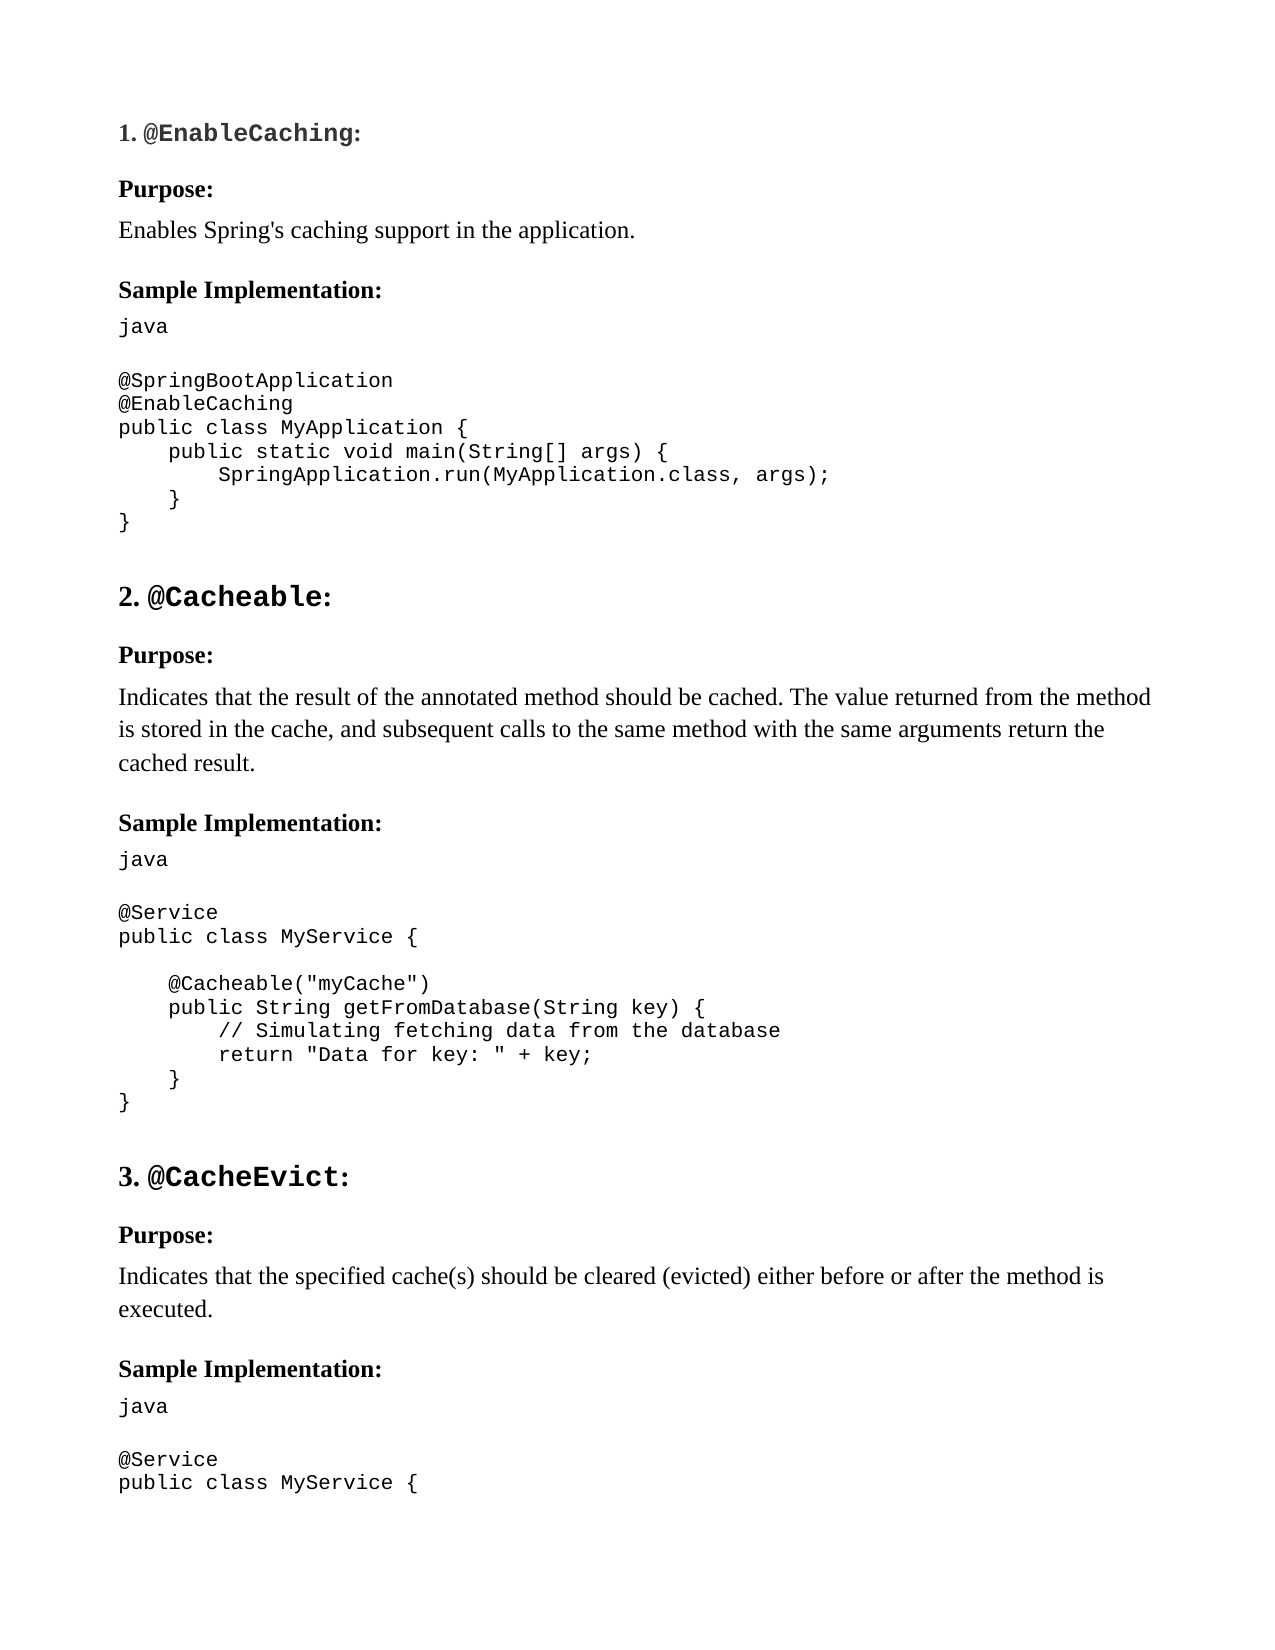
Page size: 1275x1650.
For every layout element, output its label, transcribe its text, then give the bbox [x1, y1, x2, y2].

text } [118, 512, 1157, 535]
text // Simulating fetching data from the database [118, 1020, 1157, 1044]
subtitle Purpose: [118, 174, 1157, 203]
text @SpringBootApplication [118, 370, 1157, 393]
text public class MyService { [118, 1472, 1157, 1496]
text public String getFromDatabase(String key) { [118, 997, 1157, 1020]
text @Cacheable("myCache") [118, 973, 1157, 997]
subtitle Sample Implementation: [118, 1354, 1157, 1383]
text } [118, 1068, 1157, 1091]
text java [118, 849, 1157, 873]
text } [118, 488, 1157, 512]
text return "Data for key: " + key; [118, 1044, 1157, 1068]
text SpringApplication.run(MyApplication.class, args); [118, 464, 1157, 488]
text @EnableCaching [118, 393, 1157, 417]
subtitle 2. @Cacheable: [118, 579, 1157, 615]
subtitle 3. @CacheEvict: [118, 1159, 1157, 1195]
subtitle 1. @EnableCaching: [118, 118, 1157, 149]
text @Service [118, 902, 1157, 926]
subtitle Sample Implementation: [118, 275, 1157, 304]
text java [118, 1396, 1157, 1419]
text Indicates that the specified cache(s) should be cleared (evicted) either before or after the method is executed. [118, 1261, 1157, 1323]
text java [118, 317, 1157, 340]
subtitle Purpose: [118, 640, 1157, 669]
subtitle Purpose: [118, 1220, 1157, 1249]
subtitle Sample Implementation: [118, 808, 1157, 836]
text public class MyService { [118, 926, 1157, 949]
text @Service [118, 1449, 1157, 1472]
text public static void main(String[] args) { [118, 441, 1157, 464]
text } [118, 1091, 1157, 1115]
text Indicates that the result of the annotated method should be cached. The value returned from the method is stored in the cache, and subsequent calls to the same method with the same arguments return the cached result. [118, 682, 1157, 776]
text Enables Spring's caching support in the application. [118, 215, 1157, 244]
text public class MyApplication { [118, 417, 1157, 441]
